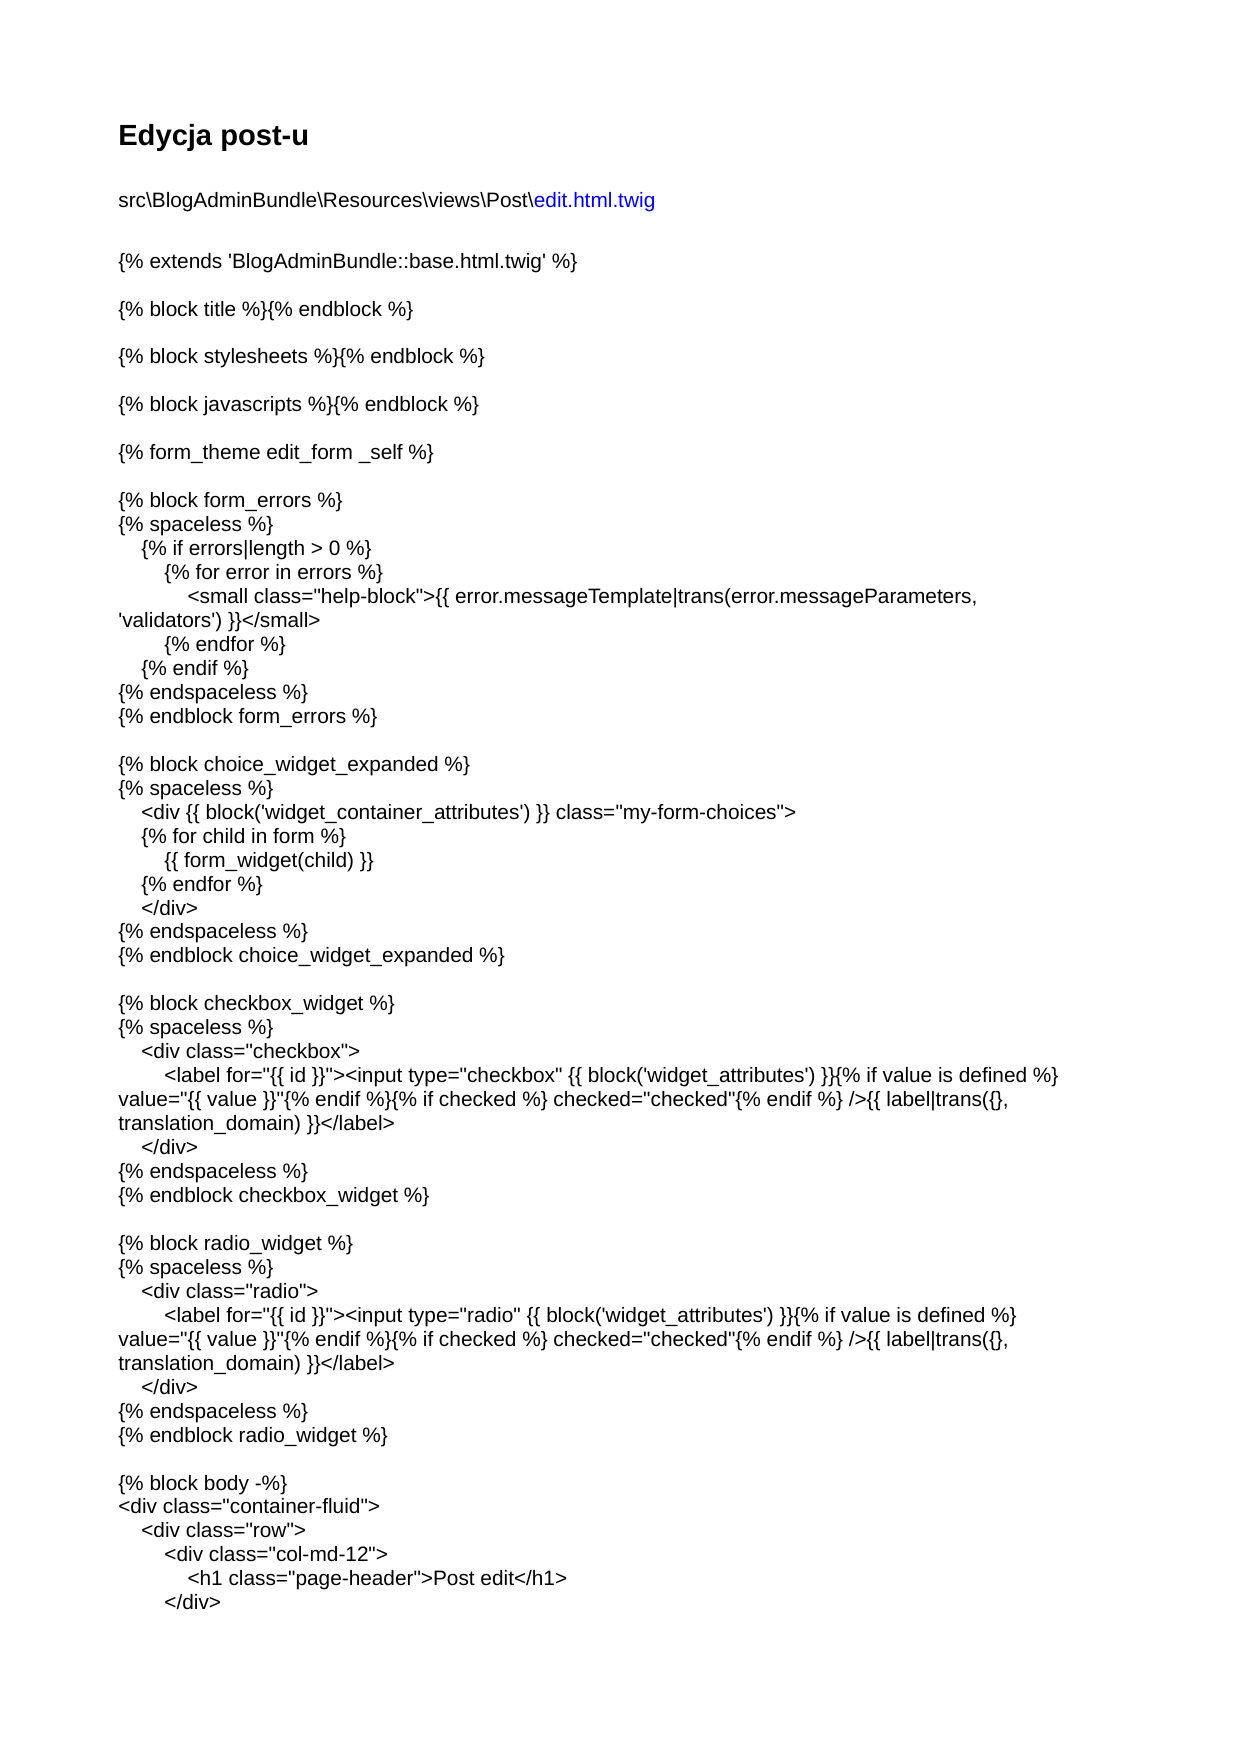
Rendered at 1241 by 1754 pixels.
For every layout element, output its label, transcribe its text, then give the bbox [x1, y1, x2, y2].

text <div class="col-md-12"> [118, 1542, 1122, 1566]
text src\BlogAdminBundle\Resources\views\Post\edit.html.twig [118, 188, 1122, 212]
text {% endspaceless %} [118, 1159, 1122, 1183]
text {% spaceless %} [118, 776, 1122, 799]
text <label for="{{ id }}"><input type="checkbox" {{ block('widget_attributes') }}{% if value is defined %} value="{{ value }}"{% endif %}{% if checked %} checked="checked"{% endif %} />{{ label|trans({}, translation_domain) }}</label> [118, 1063, 1122, 1135]
text {% endspaceless %} [118, 919, 1122, 943]
text {% extends 'BlogAdminBundle::base.html.twig' %} [118, 248, 1122, 272]
text {% block stylesheets %}{% endblock %} [118, 344, 1122, 368]
text {% block radio_widget %} [118, 1231, 1122, 1255]
text {% spaceless %} [118, 1015, 1122, 1039]
text {% spaceless %} [118, 1255, 1122, 1279]
text Edycja post-u [118, 118, 1122, 152]
text {% endblock checkbox_widget %} [118, 1183, 1122, 1207]
text {% for error in errors %} [118, 560, 1122, 584]
text <div class="checkbox"> [118, 1039, 1122, 1063]
text {% endfor %} [118, 871, 1122, 895]
text </div> [118, 1135, 1122, 1159]
text </div> [118, 895, 1122, 919]
text <h1 class="page-header">Post edit</h1> [118, 1566, 1122, 1590]
text {% block form_errors %} [118, 488, 1122, 512]
text {% endblock radio_widget %} [118, 1422, 1122, 1446]
text {% endspaceless %} [118, 1398, 1122, 1422]
text {% if errors|length > 0 %} [118, 536, 1122, 560]
text {% endfor %} [118, 632, 1122, 656]
text {% block title %}{% endblock %} [118, 296, 1122, 320]
text {% block checkbox_widget %} [118, 991, 1122, 1015]
text {% block javascripts %}{% endblock %} [118, 392, 1122, 416]
text <small class="help-block">{{ error.messageTemplate|trans(error.messageParameters, 'validators') }}</small> [118, 584, 1122, 632]
text {% endif %} [118, 656, 1122, 680]
text {% spaceless %} [118, 512, 1122, 536]
text {% endblock form_errors %} [118, 704, 1122, 728]
text {% block choice_widget_expanded %} [118, 752, 1122, 776]
text </div> [118, 1374, 1122, 1398]
text <div class="row"> [118, 1518, 1122, 1542]
text {% endspaceless %} [118, 680, 1122, 704]
text {% for child in form %} [118, 823, 1122, 847]
text <div {{ block('widget_container_attributes') }} class="my-form-choices"> [118, 799, 1122, 823]
text </div> [118, 1590, 1122, 1614]
text <div class="radio"> [118, 1279, 1122, 1303]
text {% form_theme edit_form _self %} [118, 440, 1122, 464]
text {{ form_widget(child) }} [118, 847, 1122, 871]
text {% block body -%} [118, 1470, 1122, 1494]
text {% endblock choice_widget_expanded %} [118, 943, 1122, 967]
text <label for="{{ id }}"><input type="radio" {{ block('widget_attributes') }}{% if value is defined %} value="{{ value }}"{% endif %}{% if checked %} checked="checked"{% endif %} />{{ label|trans({}, translation_domain) }}</label> [118, 1303, 1122, 1374]
text <div class="container-fluid"> [118, 1494, 1122, 1518]
